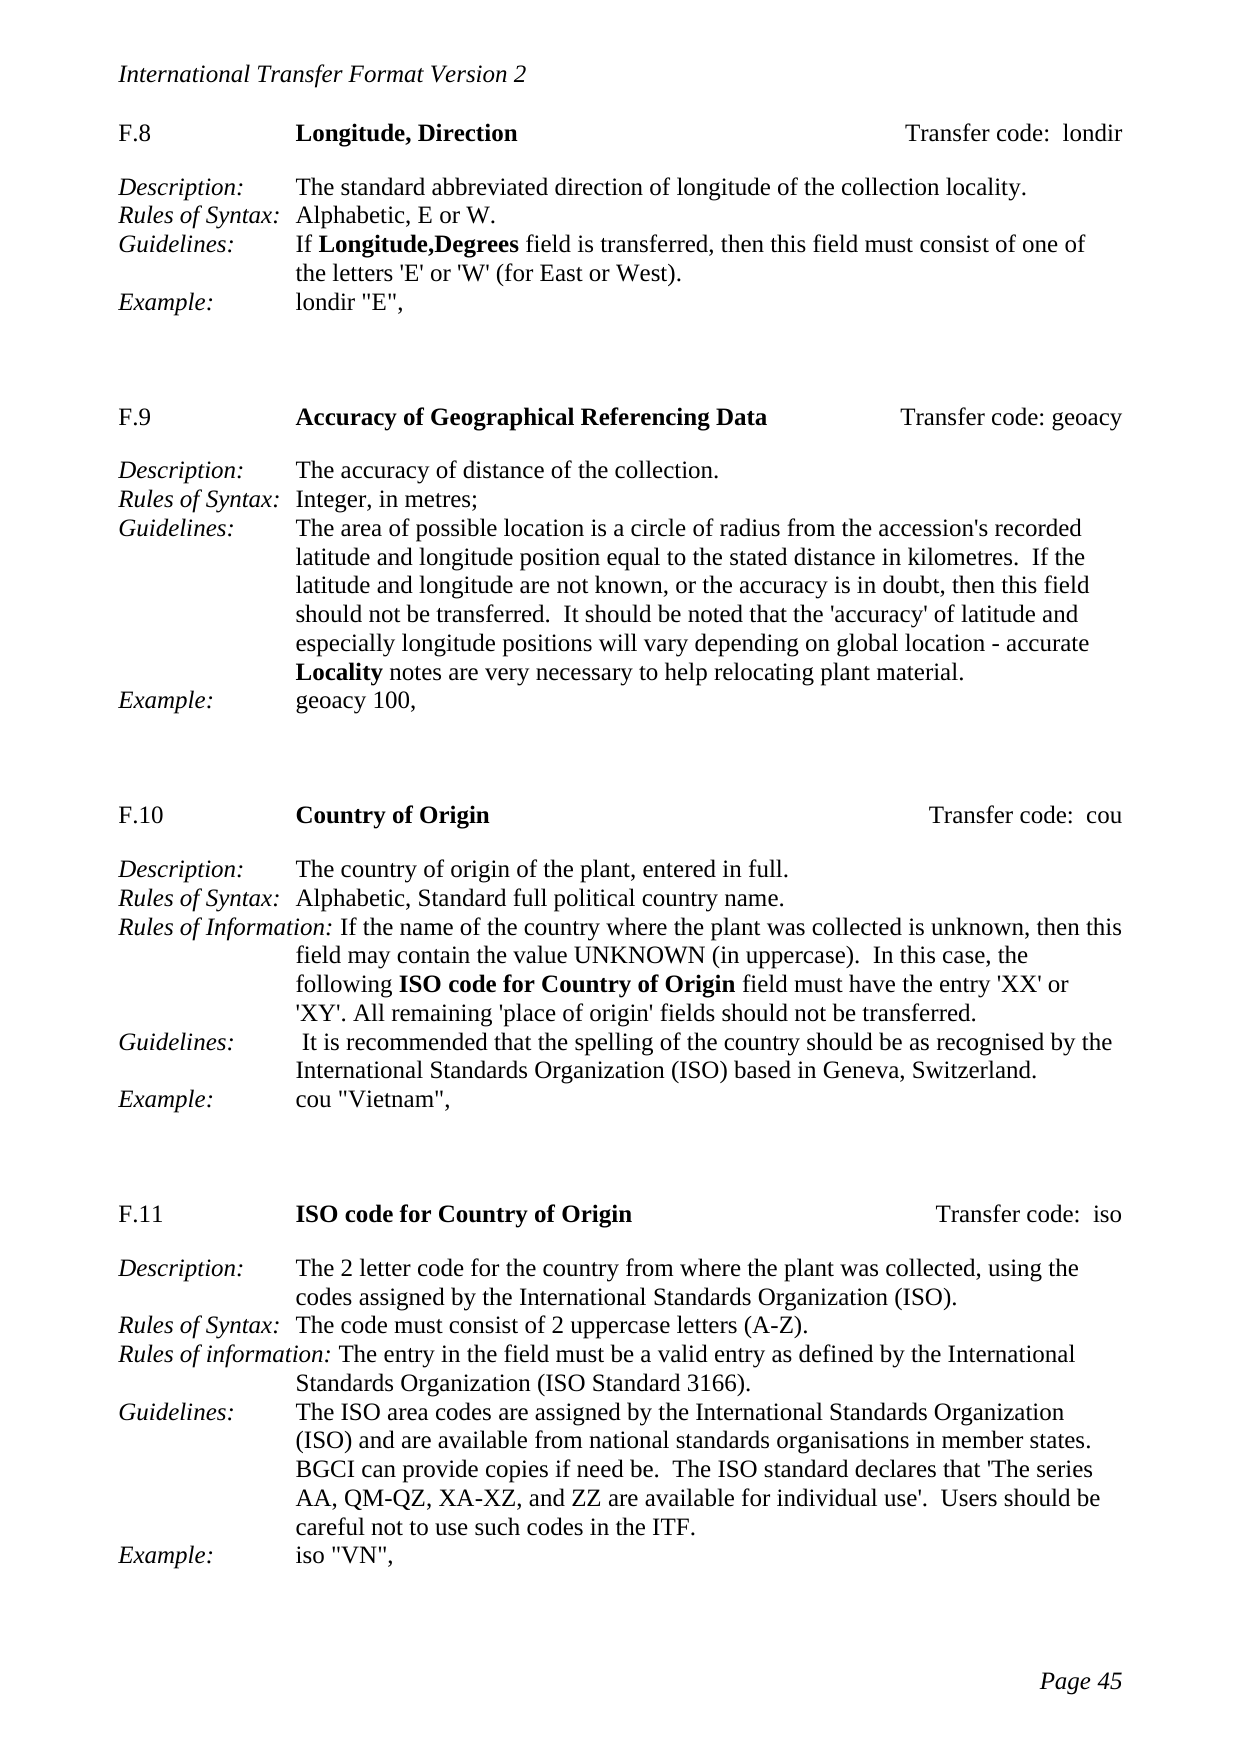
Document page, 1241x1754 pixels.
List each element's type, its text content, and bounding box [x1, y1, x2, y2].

text Rules of Information: If the name of the country where the plant was collected is unknown, then this field may contain the value UNKNOWN (in uppercase). In this case, the following ISO code for Country of Origin field must have the entry 'XX' or 'XY'. All remaining 'place of origin' fields should not be transferred. [118, 912, 1122, 1027]
text Guidelines: It is recommended that the spelling of the country should be as recognised by the International Standards Organization (ISO) based in Geneva, Switzerland. [118, 1027, 1122, 1084]
text Guidelines: The area of possible location is a circle of radius from the accession's recorded latitude and longitude position equal to the stated distance in kilometres. If the latitude and longitude are not known, or the accuracy is in doubt, then this field should not be transferred. It should be noted that the 'accuracy' of latitude and especially longitude positions will vary depending on global location - accurate Locality notes are very necessary to help relocating plant material. [118, 513, 1122, 686]
text Rules of Syntax: Integer, in metres; [118, 484, 1122, 513]
text F.11 ISO code for Country of Origin Transfer code: iso [118, 1199, 1122, 1228]
text Guidelines: The ISO area codes are assigned by the International Standards Organization (ISO) and are available from national standards organisations in member states. BGCI can provide copies if need be. The ISO standard declares that 'The series AA, QM‑QZ, XA‑XZ, and ZZ are available for individual use'. Users should be careful not to use such codes in the ITF. [118, 1397, 1122, 1541]
text Example: iso "VN", [118, 1541, 1122, 1569]
text Rules of Syntax: Alphabetic, Standard full political country name. [118, 883, 1122, 912]
text Rules of information: The entry in the field must be a valid entry as defined by the International Standards Organization (ISO Standard 3166). [118, 1339, 1122, 1397]
text Guidelines: If Longitude,Degrees field is transferred, then this field must consist of one of the letters 'E' or 'W' (for East or West). [118, 229, 1122, 287]
text Description: The 2 letter code for the country from where the plant was collected, using the codes assigned by the International Standards Organization (ISO). [118, 1253, 1122, 1311]
text Example: londir "E", [118, 287, 1122, 316]
text Example: geoacy 100, [118, 686, 1122, 714]
text Description: The country of origin of the plant, entered in full. [118, 854, 1122, 883]
text Description: The standard abbreviated direction of longitude of the collection locality. [118, 172, 1122, 201]
text F.9 Accuracy of Geographical Referencing Data Transfer code: geoacy [118, 402, 1122, 431]
text F.8 Longitude, Direction Transfer code: londir [118, 118, 1122, 147]
text Rules of Syntax: Alphabetic, E or W. [118, 201, 1122, 229]
text F.10 Country of Origin Transfer code: cou [118, 801, 1122, 829]
text Example: cou "Vietnam", [118, 1084, 1122, 1113]
text Rules of Syntax: The code must consist of 2 uppercase letters (A‑Z). [118, 1311, 1122, 1339]
text Description: The accuracy of distance of the collection. [118, 456, 1122, 484]
